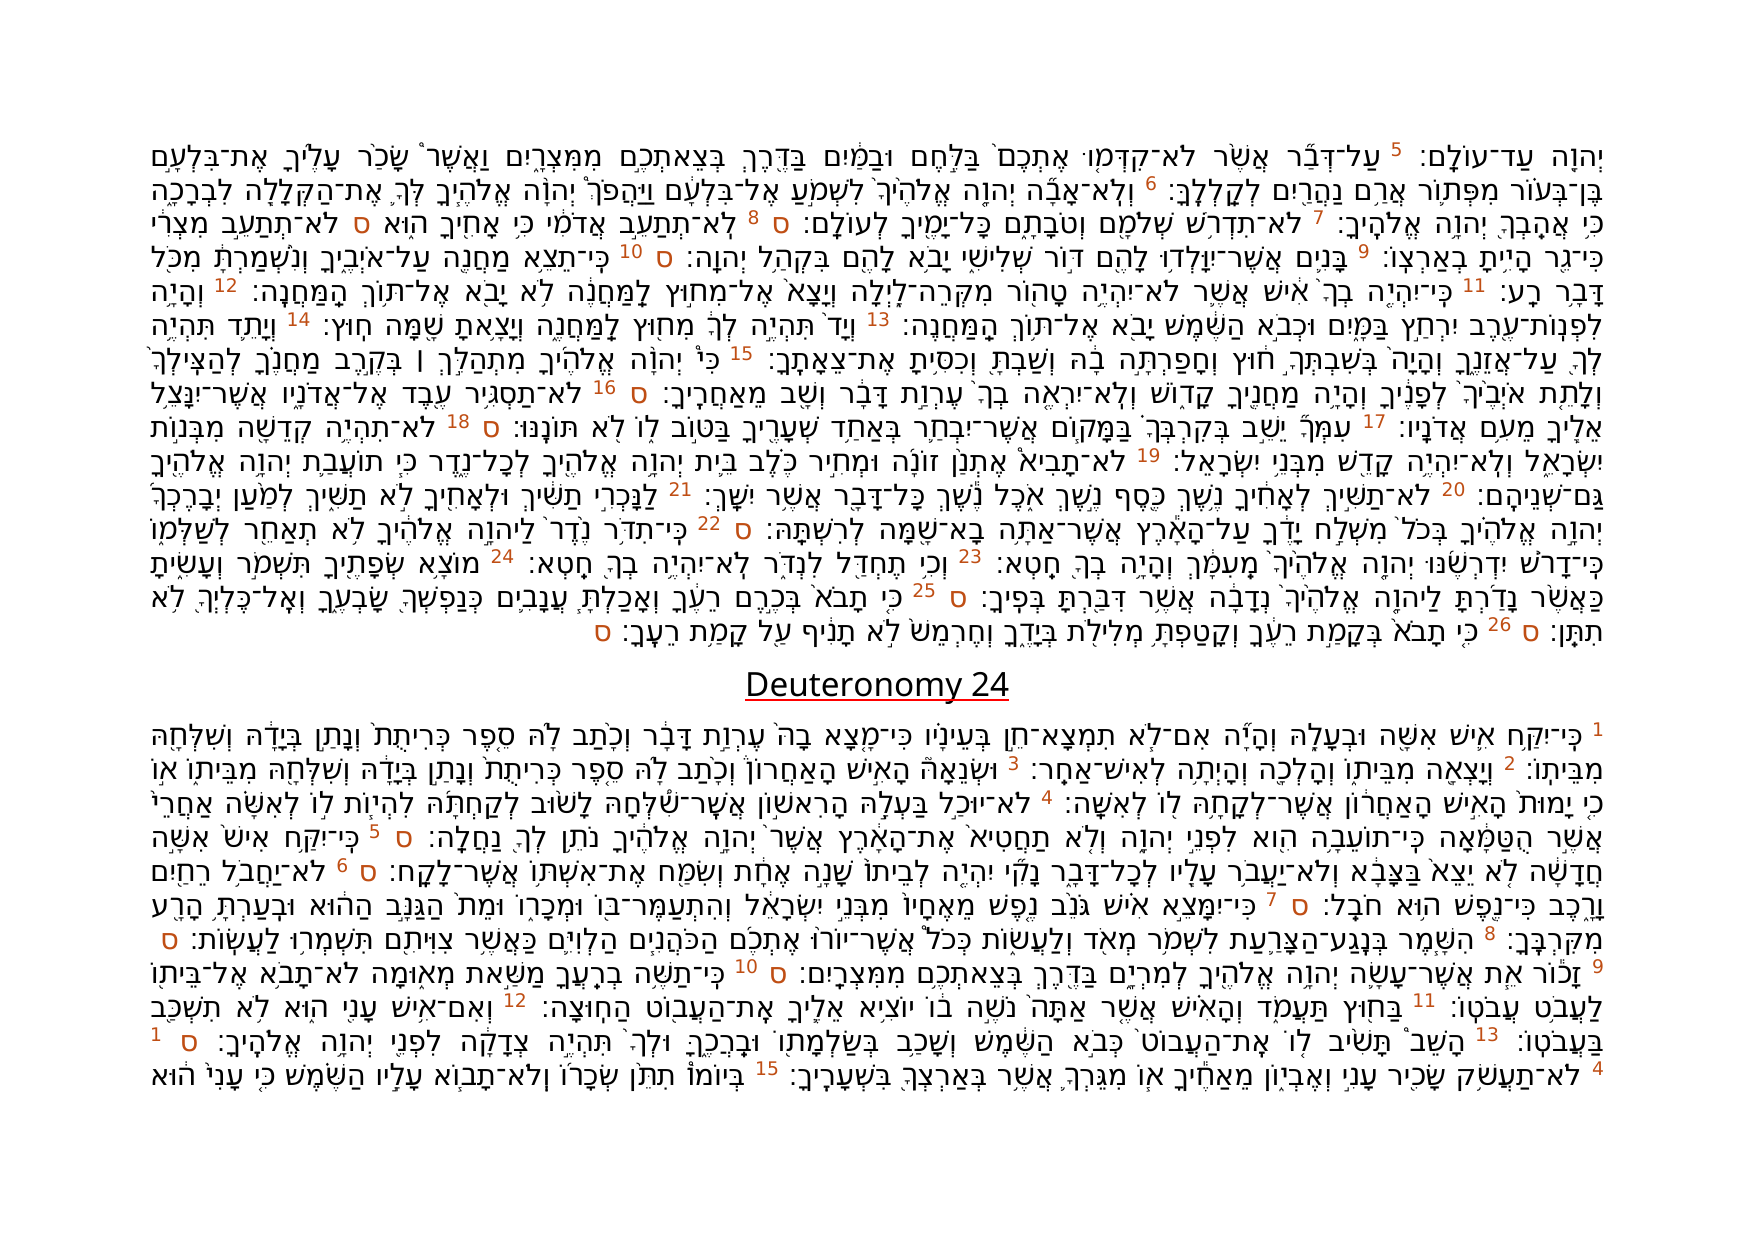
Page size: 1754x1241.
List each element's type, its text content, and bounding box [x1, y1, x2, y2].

text 1 כִּֽי־יִקַּ֥ח אִ֛ישׁ אִשָּׁ֖ה וּבְעָלָ֑הּ וְהָיָ֞ה אִם־לֹ֧א תִמְצָא־חֵ֣ן בְּעֵינָ֗יו כִּי־מָ֤צָא בָהּ֙ עֶרְוַ֣ת דָּבָ֔ר וְכָ֨תַב לָ֜הּ סֵ֤פֶר כְּרִיתֻת֙ וְנָתַ֣ן בְּיָדָ֔הּ וְשִׁלְּחָ֖הּ מִבֵּיתֽוֹ׃ 2 וְיָצְאָ֖ה מִבֵּית֑וֹ וְהָלְכָ֖ה וְהָיְתָ֥ה לְאִישׁ־אַחֵֽר׃ ‬‬‬3 וּשְׂנֵאָהּ֮ הָאִ֣ישׁ הָאַחֲרוֹן֒ וְכָ֨תַב לָ֜הּ סֵ֤פֶר כְּרִיתֻת֙ וְנָתַ֣ן בְּיָדָ֔הּ וְשִׁלְּחָ֖הּ מִבֵּית֑וֹ א֣וֹ כִ֤י יָמוּת֙ הָאִ֣ישׁ הָאַחֲר֔וֹן אֲשֶׁר־לְקָחָ֥הּ ל֖וֹ לְאִשָּֽׁה׃ ‬‬‬4 לֹא־יוּכַ֣ל בַּעְלָ֣הּ הָרִאשׁ֣וֹן אֲשֶֽׁר־שִׁ֠לְּחָהּ לָשׁ֨וּב לְקַחְתָּ֜הּ לִהְי֧וֹת ל֣וֹ לְאִשָּׁ֗ה אַחֲרֵי֙ אֲשֶׁ֣ר הֻטַּמָּ֔אָה כִּֽי־תוֹעֵבָ֥ה הִ֖וא לִפְנֵ֣י יְהוָ֑ה וְלֹ֤א תַחֲטִיא֙ אֶת־הָאָ֔רֶץ אֲשֶׁר֙ יְהוָ֣ה אֱלֹהֶ֔יךָ נֹתֵ֥ן לְךָ֖ נַחֲלָֽה׃ ס ‬‬‬5 כִּֽי־יִקַּ֥ח אִישׁ֙ אִשָּׁ֣ה חֲדָשָׁ֔ה לֹ֤א יֵצֵא֙ בַּצָּבָ֔א וְלֹא־יַעֲבֹ֥ר עָלָ֖יו לְכָל־דָּבָ֑ר נָקִ֞י יִהְיֶ֤ה לְבֵיתוֹ֙ שָׁנָ֣ה אֶחָ֔ת וְשִׂמַּ֖ח אֶת־אִשְׁתּ֥וֹ אֲשֶׁר־לָקָֽח׃ ס ‬‬‬6 לֹא־יַחֲבֹ֥ל רֵחַ֖יִם וָרָ֑כֶב כִּי־נֶ֖פֶשׁ ה֥וּא חֹבֵֽל׃ ס ‬‬‬7 כִּי־יִמָּצֵ֣א אִ֗ישׁ גֹּנֵ֨ב נֶ֤פֶשׁ מֵאֶחָיו֙ מִבְּנֵ֣י יִשְׂרָאֵ֔ל וְהִתְעַמֶּר־בּ֖וֹ וּמְכָר֑וֹ וּמֵת֙ הַגַּנָּ֣ב הַה֔וּא וּבִֽעַרְתָּ֥ הָרָ֖ע מִקִּרְבֶּֽךָ׃ ‬‬‬8 הִשָּׁ֧מֶר בְּנֶֽגַע־הַצָּרַ֛עַת לִשְׁמֹ֥ר מְאֹ֖ד וְלַעֲשׂ֑וֹת כְּכֹל֩ אֲשֶׁר־יוֹר֨וּ אֶתְכֶ֜ם הַכֹּהֲנִ֧ים הַלְוִיִּ֛ם כַּאֲשֶׁ֥ר צִוִּיתִ֖ם תִּשְׁמְר֥וּ לַעֲשֽׂוֹת׃ ס ‬‬‬9 זָכ֕וֹר אֵ֧ת אֲשֶׁר־עָשָׂ֛ה יְהוָ֥ה אֱלֹהֶ֖יךָ לְמִרְיָ֑ם בַּדֶּ֖רֶךְ בְּצֵאתְכֶ֥ם מִמִּצְרָֽיִם׃ ס ‬‬‬10 כִּֽי־תַשֶּׁ֥ה בְרֵֽעֲךָ מַשַּׁ֣את מְא֑וּמָה לֹא־תָבֹ֥א אֶל־בֵּית֖וֹ לַעֲבֹ֥ט עֲבֹטֽוֹ׃ ‬‬‬11 בַּח֖וּץ תַּעֲמֹ֑ד וְהָאִ֗ישׁ אֲשֶׁ֤ר אַתָּה֙ נֹשֶׁ֣ה ב֔וֹ יוֹצִ֥יא אֵלֶ֛יךָ אֶֽת־הַעֲב֖וֹט הַחֽוּצָה׃ ‬‬‬12 וְאִם־אִ֥ישׁ עָנִ֖י ה֑וּא לֹ֥א תִשְׁכַּ֖ב בַּעֲבֹטֽוֹ׃ ‬‬‬13 הָשֵׁב֩ תָּשִׁ֨יב ל֤וֹ אֶֽת־הַעֲבוֹט֙ כְּבֹ֣א הַשֶּׁ֔מֶשׁ וְשָׁכַ֥ב בְּשַׂלְמָת֖וֹ וּבֵֽרֲכֶ֑ךָּ וּלְךָ֙ תִּהְיֶ֣ה צְדָקָ֔ה לִפְנֵ֖י יְהוָ֥ה אֱלֹהֶֽיךָ׃ ס ‬‬‬14 לֹא־תַעֲשֹׁ֥ק שָׂכִ֖יר עָנִ֣י וְאֶבְי֑וֹן מֵאַחֶ֕יךָ א֧וֹ מִגֵּרְךָ֛ אֲשֶׁ֥ר בְּאַרְצְךָ֖ בִּשְׁעָרֶֽיךָ׃ ‬‬‬15 בְּיוֹמוֹ֩ תִתֵּ֨ן שְׂכָר֜וֹ וְֽלֹא־תָב֧וֹא עָלָ֣יו הַשֶּׁ֗מֶשׁ כִּ֤י עָנִי֙ ה֔וּא וְאֵלָ֕יו ה֥וּא נֹשֵׂ֖א אֶת־נַפְשׁ֑וֹ וְלֹֽא־יִקְרָ֤א עָלֶ֙יךָ֙ אֶל־יְהוָ֔ה וְהָיָ֥ה בְךָ֖ חֵֽטְא׃ ס ‬‬‬16 לֹֽא־יוּמְת֤וּ אָבוֹת֙ עַל־בָּנִ֔ים וּבָנִ֖ים לֹא־יוּמְת֣וּ עַל־אָב֑וֹת אִ֥יש בְּחֶטְא֖וֹ יוּמָֽתוּ׃ ס ‬‬‬‬17 לֹ֣א תַטֶּ֔ה מִשְׁפַּ֖ט גֵּ֣ר יָת֑וֹם וְלֹ֣א תַחֲבֹ֔ל בֶּ֖גֶד אַלְמָנָֽה׃ ‬‬‬18 וְזָכַרְתָּ֗ כִּ֣י עֶ֤בֶד הָיִ֙יתָ֙ בְּמִצְרַ֔יִם וַֽיִּפְדְּךָ֛ יְהוָ֥ה אֱלֹהֶ֖יךָ מִשָּׁ֑ם עַל־כֵּ֞ן אָנֹכִ֤י מְצַוְּךָ֙ לַעֲשׂ֔וֹת אֶת־הַדָּבָ֖ר הַזֶּֽה׃ ס ‬‬‬19 כִּ֣י תִקְצֹר֩ קְצִֽירְךָ֨ בְשָׂדֶ֜ךָ וְשֽׁ͏ָכַחְתָּ֧ עֹ֣מֶר בַּשָּׂדֶ֗ה לֹ֤א תָשׁוּב֙ לְקַחְתּ֔וֹ לַגֵּ֛ר לַיָּת֥וֹם וְלָאַלְמָנָ֖ה יִהְיֶ֑ה לְמַ֤עַן יְבָרֶכְךָ֙ יְהוָ֣ה אֱלֹהֶ֔יךָ בְּכֹ֖ל מַעֲשֵׂ֥ה יָדֶֽיךָ׃ ‬‬‬20 כִּ֤י תַחְבֹּט֙ זֵֽיתְךָ֔ לֹ֥א תְפַאֵ֖ר אַחֲרֶ֑יךָ לַגֵּ֛ר לַיָּת֥וֹם וְלָאַלְמָנָ֖ה יִהְיֶֽה׃ ס ‬‬‬21 כִּ֤י תִבְצֹר֙ כַּרְמְךָ֔ לֹ֥א תְעוֹלֵ֖ל אַחֲרֶ֑יךָ לַגֵּ֛ר לַיָּת֥וֹם וְלָאַלְמָנָ֖ה יִהְיֶֽה׃ ‬‬‬22 וְזָ֣כַרְתָּ֔ כִּי־עֶ֥בֶד הָיִ֖יתָ בְּאֶ֣רֶץ מִצְרָ֑יִם עַל־כֵּ֞ן אָנֹכִ֤י מְצַוְּךָ֙ לַעֲשׂ֔וֹת אֶת־הַדָּבָ֖ר הַזֶּֽה׃ ס ‬‬‬‬‬‬‬‬‬‬‬‬‬‬‬‬‬‬‬‬‬‬‬‬ [150, 719, 1604, 1092]
text 1 לֹא־יִקַּ֥ח אִ֖ישׁ אֶת־אֵ֣שֶׁת אָבִ֑יו וְלֹ֥א יְגַלֶּ֖ה כְּנַ֥ף אָבִֽיו׃ ס ‬‬‬‬‬2 לֹֽא־יָבֹ֧א פְצֽוּעַ־דַּכָּ֛א וּכְר֥וּת שָׁפְכָ֖ה בִּקְהַ֥ל יְהוָֽה׃ ס ‬‬‬3 לֹא־יָבֹ֥א מַמְזֵ֖ר בִּקְהַ֣ל יְהוָ֑ה גַּ֚ם דּ֣וֹר עֲשִׂירִ֔י לֹא־יָ֥בֹא ל֖וֹ בִּקְהַ֥ל יְהוָֽה׃ ס ‬‬‬4 לֹֽא־יָבֹ֧א עַמּוֹנִ֛י וּמוֹאָבִ֖י בִּקְהַ֣ל יְהוָ֑ה גַּ֚ם דּ֣וֹר עֲשִׂירִ֔י לֹא־יָבֹ֥א לָהֶ֛ם בִּקְהַ֥ל יְהוָ֖ה עַד־עוֹלָֽם׃ ‬‬‬5 עַל־דְּבַ֞ר אֲשֶׁ֨ר לֹא־קִדְּמ֤וּ אֶתְכֶם֙ בַּלֶּ֣חֶם וּבַמַּ֔יִם בַּדֶּ֖רֶךְ בְּצֵאתְכֶ֣ם מִמִּצְרָ֑יִם וַאֲשֶׁר֩ שָׂכַ֨ר עָלֶ֜יךָ אֶת־בִּלְעָ֣ם בֶּן־בְּע֗וֹר מִפְּת֛וֹר אֲרַ֥ם נַהֲרַ֖יִם לְקַֽלְלֶֽךָּ׃ ‬‬‬6 וְלֹֽא־אָבָ֞ה יְהוָ֤ה אֱלֹהֶ֙יךָ֙ לִשְׁמֹ֣עַ אֶל־בִּלְעָ֔ם וַיַּהֲפֹךְ֩ יְהוָ֨ה אֱלֹהֶ֧יךָ לְּךָ֛ אֶת־הַקְּלָלָ֖ה לִבְרָכָ֑ה כִּ֥י אֲהֵֽבְךָ֖ יְהוָ֥ה אֱלֹהֶֽיךָ׃ ‬‬‬7 לֹא־תִדְרֹ֥שׁ שְׁלֹמָ֖ם וְטֹבָתָ֑ם כָּל־יָמֶ֖יךָ לְעוֹלָֽם׃ ס ‬‬‬8 לֹֽא־תְתַעֵ֣ב אֲדֹמִ֔י כִּ֥י אָחִ֖יךָ ה֑וּא ס לֹא־תְתַעֵ֣ב מִצְרִ֔י כִּי־גֵ֖ר הָיִ֥יתָ בְאַרְצֽוֹ׃ ‬‬‬9 בָּנִ֛ים אֲשֶׁר־יִוָּלְד֥וּ לָהֶ֖ם דּ֣וֹר שְׁלִישִׁ֑י יָבֹ֥א לָהֶ֖ם בִּקְהַ֥ל יְהוָֽה׃ ס ‬‬‬10 כִּֽי־תֵצֵ֥א מַחֲנֶ֖ה עַל־אֹיְבֶ֑יךָ וְנִ֨שְׁמַרְתָּ֔ מִכֹּ֖ל דָּבָ֥ר רָֽע׃ ‬‬‬11 כִּֽי־יִהְיֶ֤ה בְךָ֙ אִ֔ישׁ אֲשֶׁ֛ר לֹא־יִהְיֶ֥ה טָה֖וֹר מִקְּרֵה־לָ֑יְלָה וְיָצָא֙ אֶל־מִח֣וּץ לַֽמַּחֲנֶ֔ה לֹ֥א יָבֹ֖א אֶל־תּ֥וֹךְ הַֽמַּחֲנֶֽה׃ ‬‬‬12 וְהָיָ֥ה לִפְנֽוֹת־עֶ֖רֶב יִרְחַ֣ץ בַּמָּ֑יִם וּכְבֹ֣א הַשֶּׁ֔מֶשׁ יָבֹ֖א אֶל־תּ֥וֹךְ הַֽמַּחֲנֶה׃ ‬‬‬‬13 וְיָד֙ תִּהְיֶ֣ה לְךָ֔ מִח֖וּץ לַֽמַּחֲנֶ֑ה וְיָצָ֥אתָ שָׁ֖מָּה חֽוּץ׃ ‬‬‬14 וְיָתֵ֛ד תִּהְיֶ֥ה לְךָ֖ עַל־אֲזֵנֶ֑ךָ וְהָיָה֙ בְּשִׁבְתְּךָ֣ ח֔וּץ וְחָפַרְתָּ֣ה בָ֔הּ וְשַׁבְתָּ֖ וְכִסִּ֥יתָ אֶת־צֵאָתֶֽךָ׃ ‬‬‬15 כִּי֩ יְהוָ֨ה אֱלֹהֶ֜יךָ מִתְהַלֵּ֣ךְ ׀ בְּקֶ֣רֶב מַחֲנֶ֗ךָ לְהַצִּֽילְךָ֙ וְלָתֵ֤ת אֹיְבֶ֙יךָ֙ לְפָנֶ֔יךָ וְהָיָ֥ה מַחֲנֶ֖יךָ קָד֑וֹשׁ וְלֹֽא־יִרְאֶ֤ה בְךָ֙ עֶרְוַ֣ת דָּבָ֔ר וְשָׁ֖ב מֵאַחֲרֶֽיךָ׃ ס ‬‬‬16 לֹא־תַסְגִּ֥יר עֶ֖בֶד אֶל־אֲדֹנָ֑יו אֲשֶׁר־יִנָּצֵ֥ל אֵלֶ֖יךָ מֵעִ֥ם אֲדֹנָֽיו׃ ‬‬‬17 עִמְּךָ֞ יֵשֵׁ֣ב בְּקִרְבְּךָ֗ בַּמָּק֧וֹם אֲשֶׁר־יִבְחַ֛ר בְּאַחַ֥ד שְׁעָרֶ֖יךָ בַּטּ֣וֹב ל֑וֹ לֹ֖א תּוֹנֶֽנּוּ׃ ס ‬‬‬18 לֹא־תִהְיֶ֥ה קְדֵשָׁ֖ה מִבְּנ֣וֹת יִשְׂרָאֵ֑ל וְלֹֽא־יִהְיֶ֥ה קָדֵ֖שׁ מִבְּנֵ֥י יִשְׂרָאֵל׃ ‬‬‬19 לֹא־תָבִיא֩ אֶתְנַ֨ן זוֹנָ֜ה וּמְחִ֣יר כֶּ֗לֶב בֵּ֛ית יְהוָ֥ה אֱלֹהֶ֖יךָ לְכָל־נֶ֑דֶר כִּ֧י תוֹעֲבַ֛ת יְהוָ֥ה אֱלֹהֶ֖יךָ גַּם־שְׁנֵיהֶֽם׃ ‬‬‬20 לֹא־תַשִּׁ֣יךְ לְאָחִ֔יךָ נֶ֥שֶׁךְ כֶּ֖סֶף נֶ֣שֶׁךְ אֹ֑כֶל נֶ֕שֶׁךְ כָּל־דָּבָ֖ר אֲשֶׁ֥ר יִשָּֽׁךְ׃ ‬‬‬21 לַנָּכְרִ֣י תַשִּׁ֔יךְ וּלְאָחִ֖יךָ לֹ֣א תַשִּׁ֑יךְ לְמַ֨עַן יְבָרֶכְךָ֜ יְהוָ֣ה אֱלֹהֶ֗יךָ בְּכֹל֙ מִשְׁלַ֣ח יָדֶ֔ךָ עַל־הָאָ֕רֶץ אֲשֶׁר־אַתָּ֥ה בָא־שָׁ֖מָּה לְרִשְׁתָּֽהּ׃ ס ‬‬‬22 כִּֽי־תִדֹּ֥ר נֶ֙דֶר֙ לַיהוָ֣ה אֱלֹהֶ֔יךָ לֹ֥א תְאַחֵ֖ר לְשַׁלְּמ֑וֹ כִּֽי־דָרֹ֨שׁ יִדְרְשֶׁ֜נּוּ יְהוָ֤ה אֱלֹהֶ֙יךָ֙ מֵֽעִמָּ֔ךְ וְהָיָ֥ה בְךָ֖ חֵֽטְא׃ ‬‬‬23 וְכִ֥י תֶחְדַּ֖ל לִנְדֹּ֑ר לֹֽא־יִהְיֶ֥ה בְךָ֖ חֵֽטְא׃ ‬‬‬24 מוֹצָ֥א שְׂפָתֶ֖יךָ תִּשְׁמֹ֣ר וְעָשִׂ֑יתָ כַּאֲשֶׁ֨ר נָדַ֜רְתָּ לַיהוָ֤ה אֱלֹהֶ֙יךָ֙ נְדָבָ֔ה אֲשֶׁ֥ר דִּבַּ֖רְתָּ בְּפִֽיךָ׃ ס ‬‬‬25 כִּ֤י תָבֹא֙ בְּכֶ֣רֶם רֵעֶ֔ךָ וְאָכַלְתָּ֧ עֲנָבִ֛ים כְּנַפְשְׁךָ֖ שָׂבְעֶ֑ךָ וְאֶֽל־כֶּלְיְךָ֖ לֹ֥א תִתֵּֽן׃ ס ‬‬‬26 כִּ֤י תָבֹא֙ בְּקָמַ֣ת רֵעֶ֔ךָ וְקָטַפְתָּ֥ מְלִילֹ֖ת בְּיָדֶ֑ךָ וְחֶרְמֵשׁ֙ לֹ֣א תָנִ֔יף עַ֖ל קָמַ֥ת רֵעֶֽךָ׃ ס ‬‬‬‬‬‬‬‬‬‬‬‬‬‬‬‬‬‬‬‬‬‬‬‬‬‬‬‬ [150, 139, 1604, 648]
text Deuteronomy 24 [150, 661, 1604, 706]
